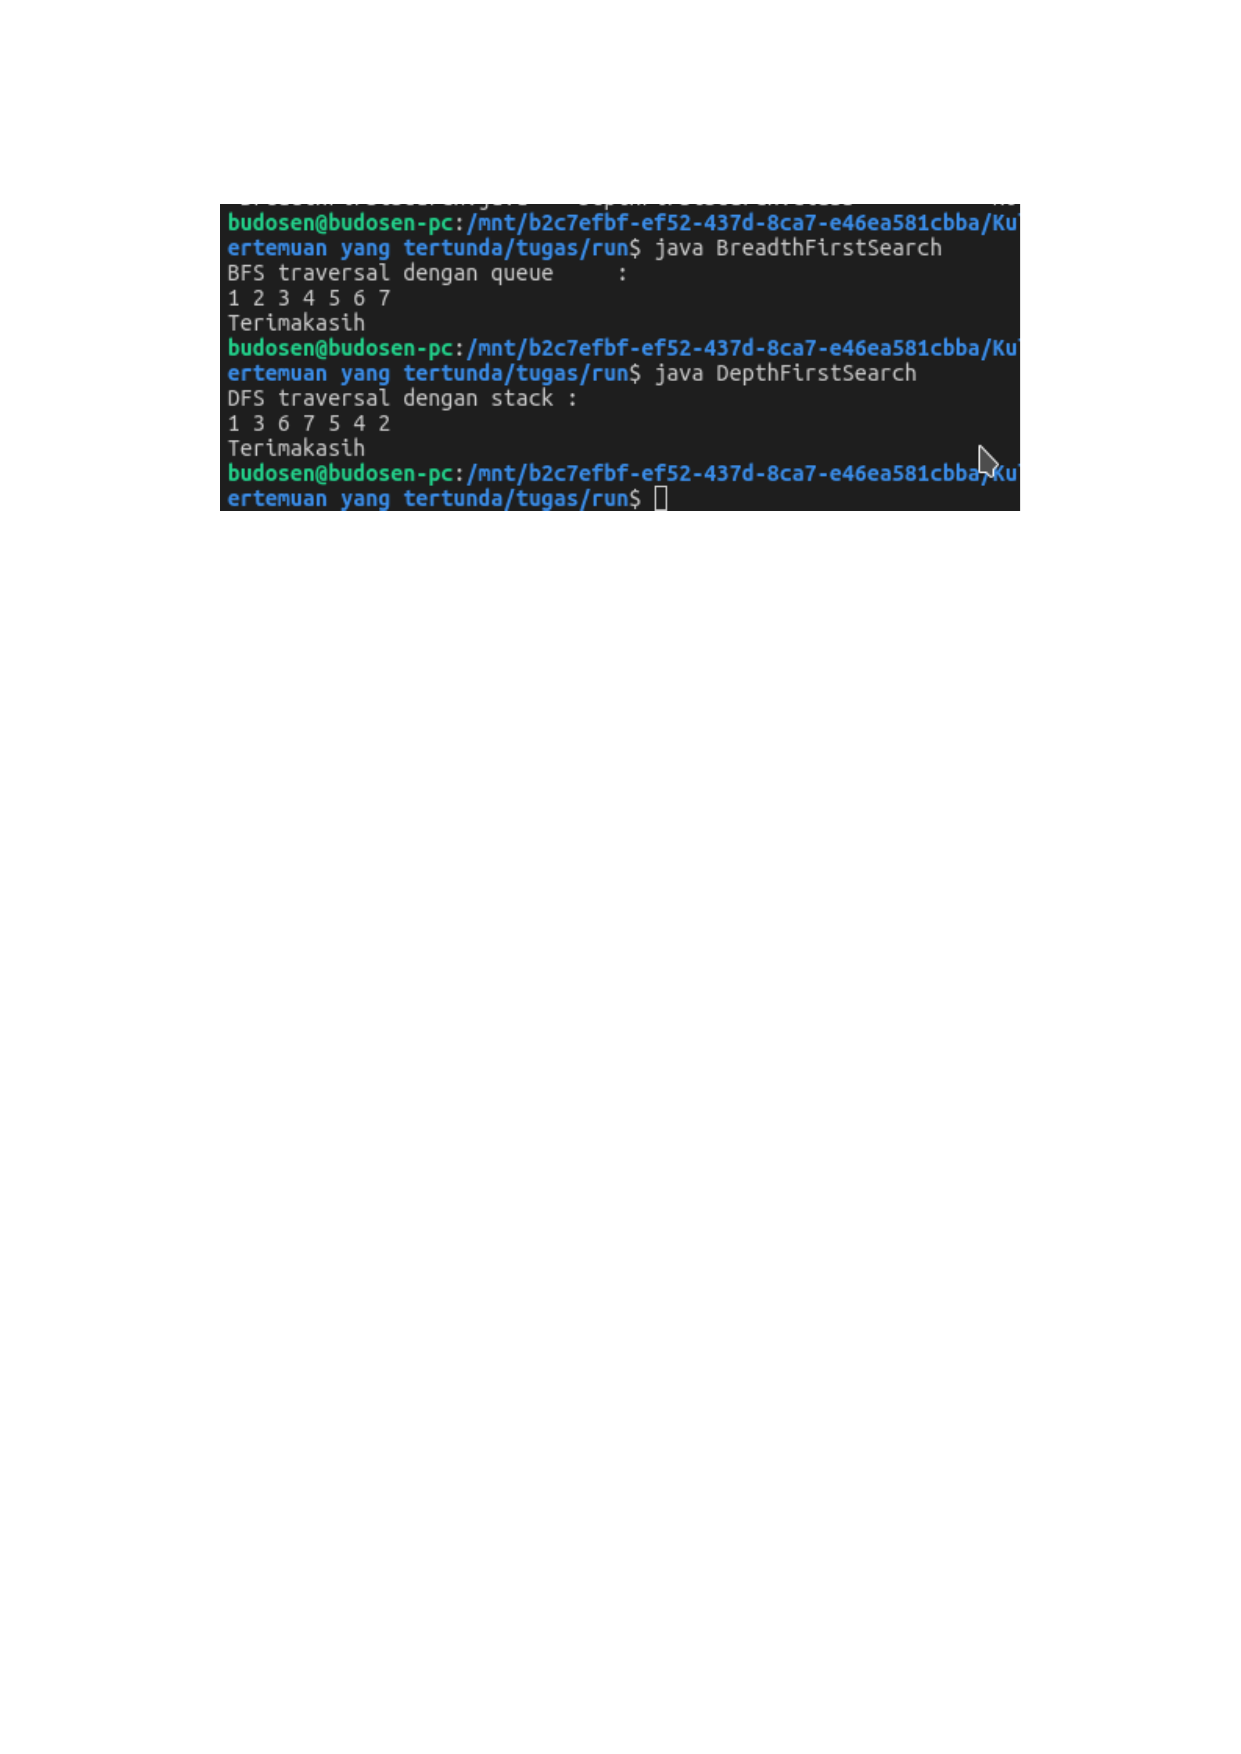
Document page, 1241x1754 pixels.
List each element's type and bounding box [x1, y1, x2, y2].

picture [220, 204, 1020, 511]
